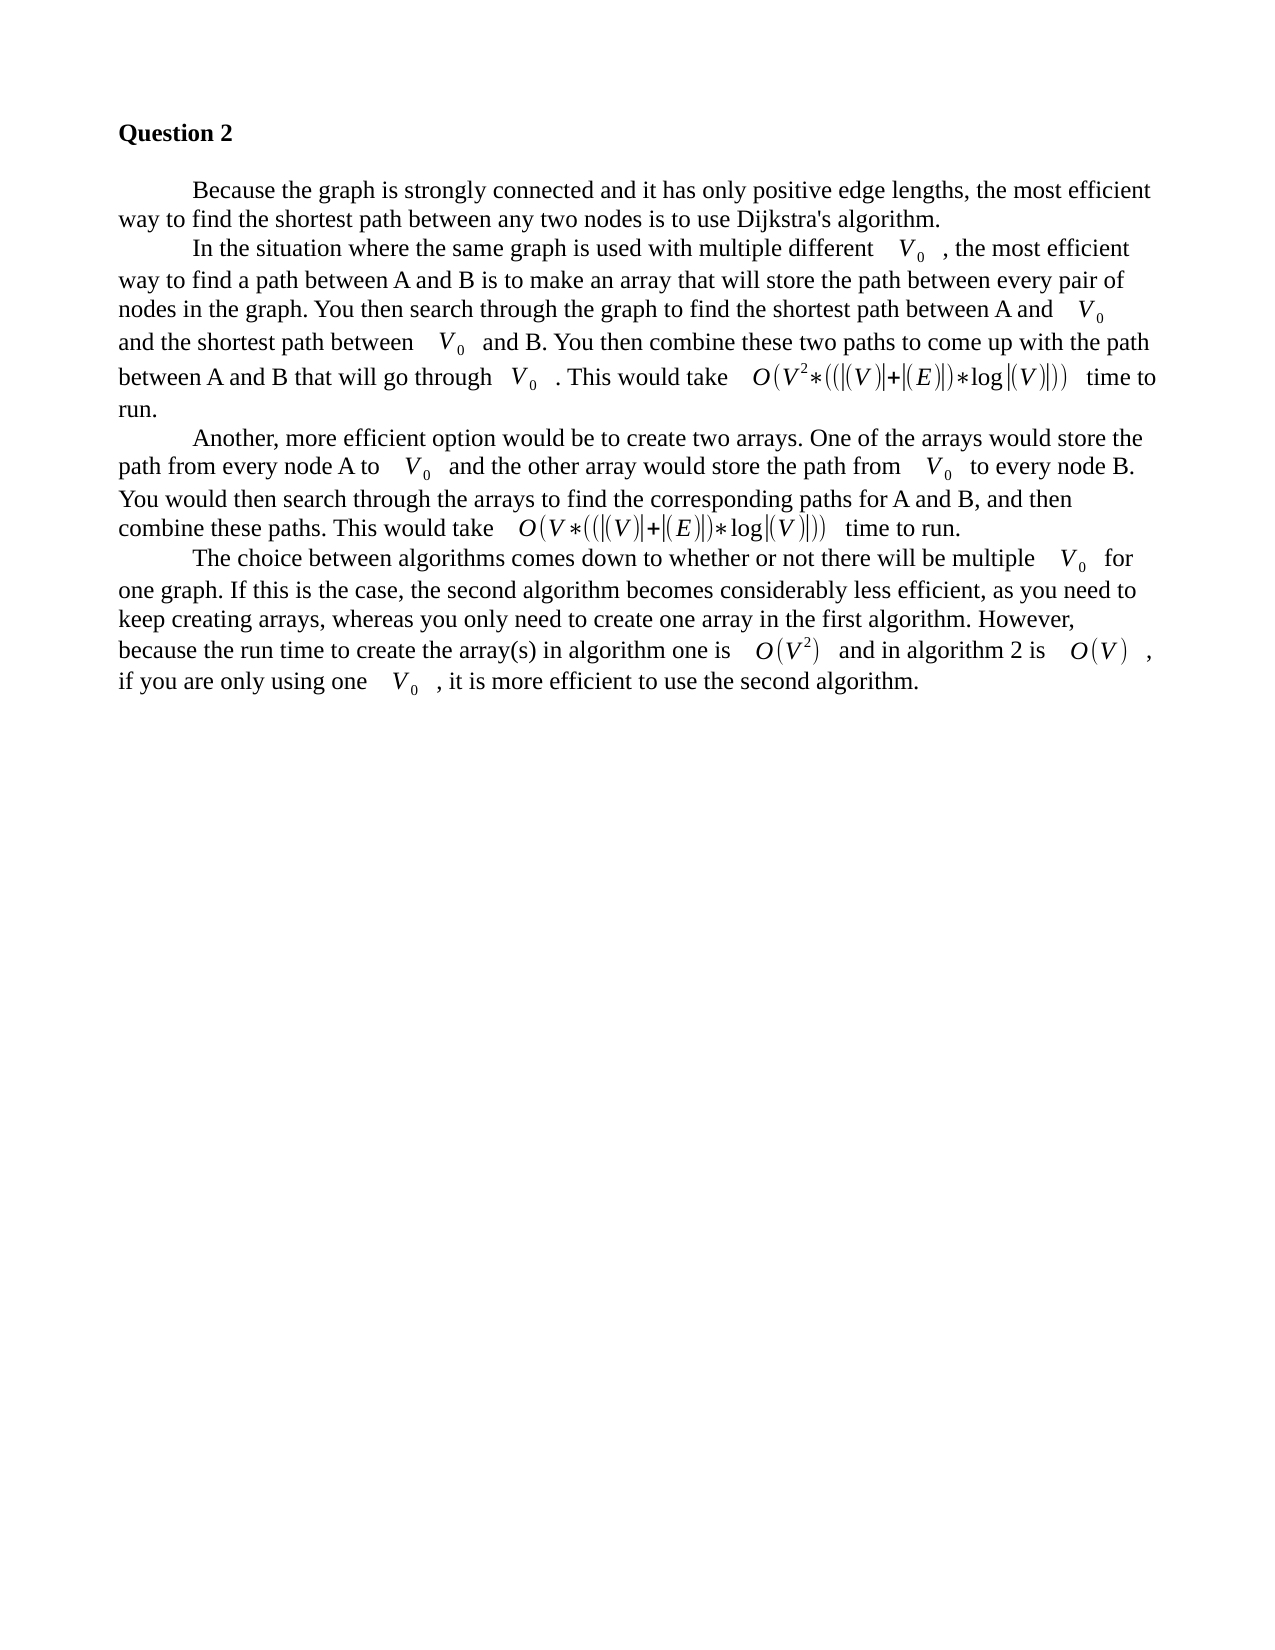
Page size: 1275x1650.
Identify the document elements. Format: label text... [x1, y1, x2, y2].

text Because the graph is strongly connected and it has only positive edge lengths, the most efficient way to find the shortest path between any two nodes is to use Dijkstra's algorithm. [118, 176, 1157, 233]
text In the situation where the same graph is used with multiple different , the most efficient way to find a path between A and B is to make an array that will store the path between every pair of nodes in the graph. You then search through the graph to find the shortest path between A and and the shortest path between and B. You then combine these two paths to come up with the path between A and B that will go through. This would take time to run. [118, 233, 1157, 423]
text Question 2 [118, 118, 1157, 147]
text Another, more efficient option would be to create two arrays. One of the arrays would store the path from every node A to and the other array would store the path from to every node B. You would then search through the arrays to find the corresponding paths for A and B, and then combine these paths. This would take time to run. [118, 423, 1157, 543]
text The choice between algorithms comes down to whether or not there will be multiple for one graph. If this is the case, the second algorithm becomes considerably less efficient, as you need to keep creating arrays, whereas you only need to create one array in the first algorithm. However, because the run time to create the array(s) in algorithm one is and in algorithm 2 is , if you are only using one , it is more efficient to use the second algorithm. [118, 543, 1157, 699]
